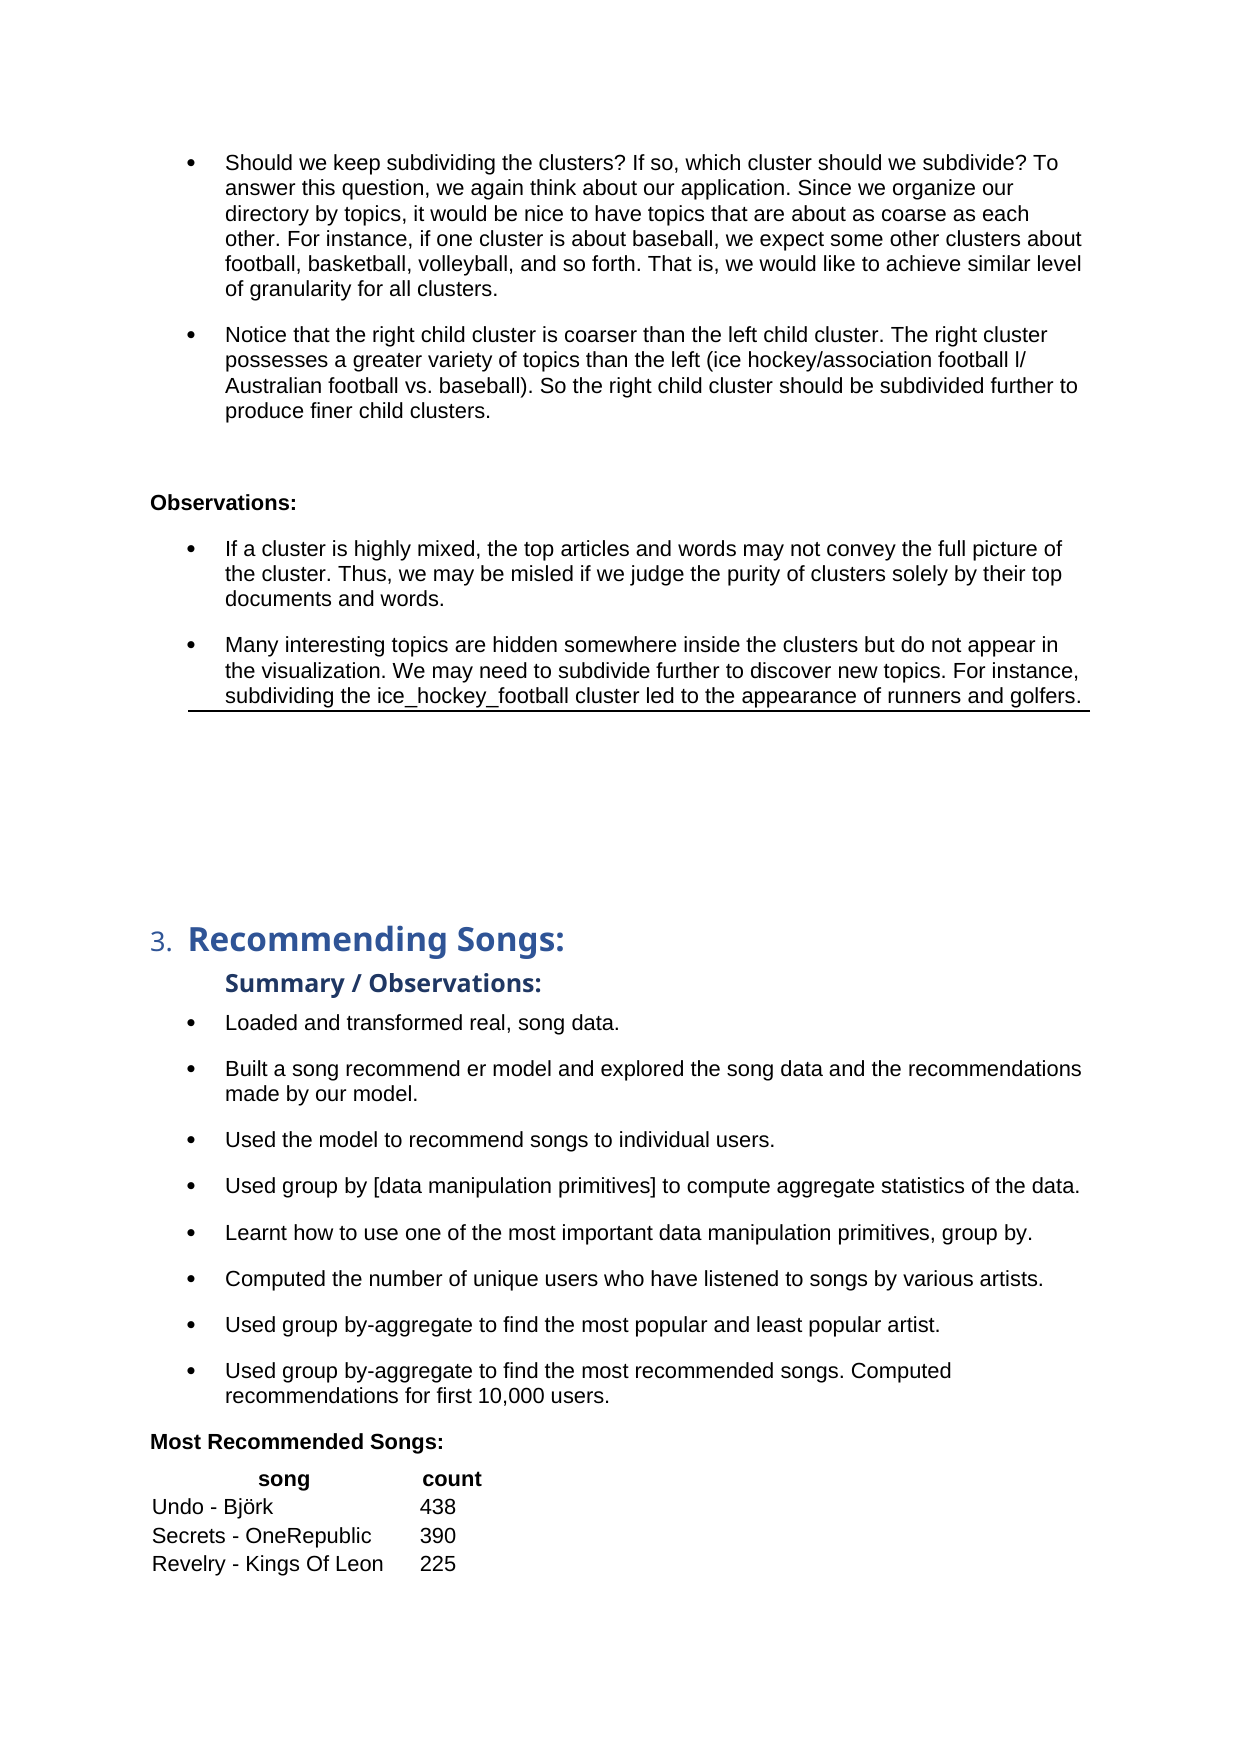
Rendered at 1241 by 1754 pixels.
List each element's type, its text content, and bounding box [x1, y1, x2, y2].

list Used group by-aggregate to find the most popular and least popular artist. [187, 1311, 1090, 1337]
table_cell 438 [418, 1493, 485, 1521]
table_header count [418, 1464, 485, 1493]
list Used group by [data manipulation primitives] to compute aggregate statistics of the data. [187, 1173, 1090, 1198]
list Loaded and transformed real, song data. [187, 1010, 1090, 1035]
text Observations: [150, 490, 1090, 515]
table_cell Secrets - OneRepublic [150, 1521, 418, 1549]
subtitle Recommending Songs: [150, 916, 1090, 961]
table_cell 225 [418, 1549, 485, 1578]
list Many interesting topics are hidden somewhere inside the clusters but do not appear in the visualization. We may need to subdivide further to discover new topics. For instance, subdividing the ice_hockey_football cluster led to the appearance of runners and golfers. [187, 632, 1090, 712]
list Should we keep subdividing the clusters? If so, which cluster should we subdivide? To answer this question, we again think about our application. Since we organize our directory by topics, it would be nice to have topics that are about as coarse as each other. For instance, if one cluster is about baseball, we expect some other clusters about football, basketball, volleyball, and so forth. That is, we would like to achieve similar level of granularity for all clusters. [187, 150, 1090, 301]
list If a cluster is highly mixed, the top articles and words may not convey the full picture of the cluster. Thus, we may be misled if we judge the purity of clusters solely by their top documents and words. [187, 536, 1090, 611]
list Notice that the right child cluster is coarser than the left child cluster. The right cluster possesses a greater variety of topics than the left (ice hockey/association football l/ Australian football vs. baseball). So the right child cluster should be subdivided further to produce finer child clusters. [187, 322, 1090, 423]
table_header song [150, 1464, 418, 1493]
list Used the model to recommend songs to individual users. [187, 1127, 1090, 1152]
text Most Recommended Songs: [150, 1429, 1090, 1454]
list Computed the number of unique users who have listened to songs by various artists. [187, 1265, 1090, 1291]
subtitle Summary / Observations: [150, 966, 1090, 999]
table_cell 390 [418, 1521, 485, 1549]
list Used group by-aggregate to find the most recommended songs. Computed recommendations for first 10,000 users. [187, 1357, 1090, 1408]
table_cell Undo - Björk [150, 1493, 418, 1521]
list Learnt how to use one of the most important data manipulation primitives, group by. [187, 1219, 1090, 1244]
list Built a song recommend er model and explored the song data and the recommendations made by our model. [187, 1056, 1090, 1106]
table_cell Revelry - Kings Of Leon [150, 1549, 418, 1578]
